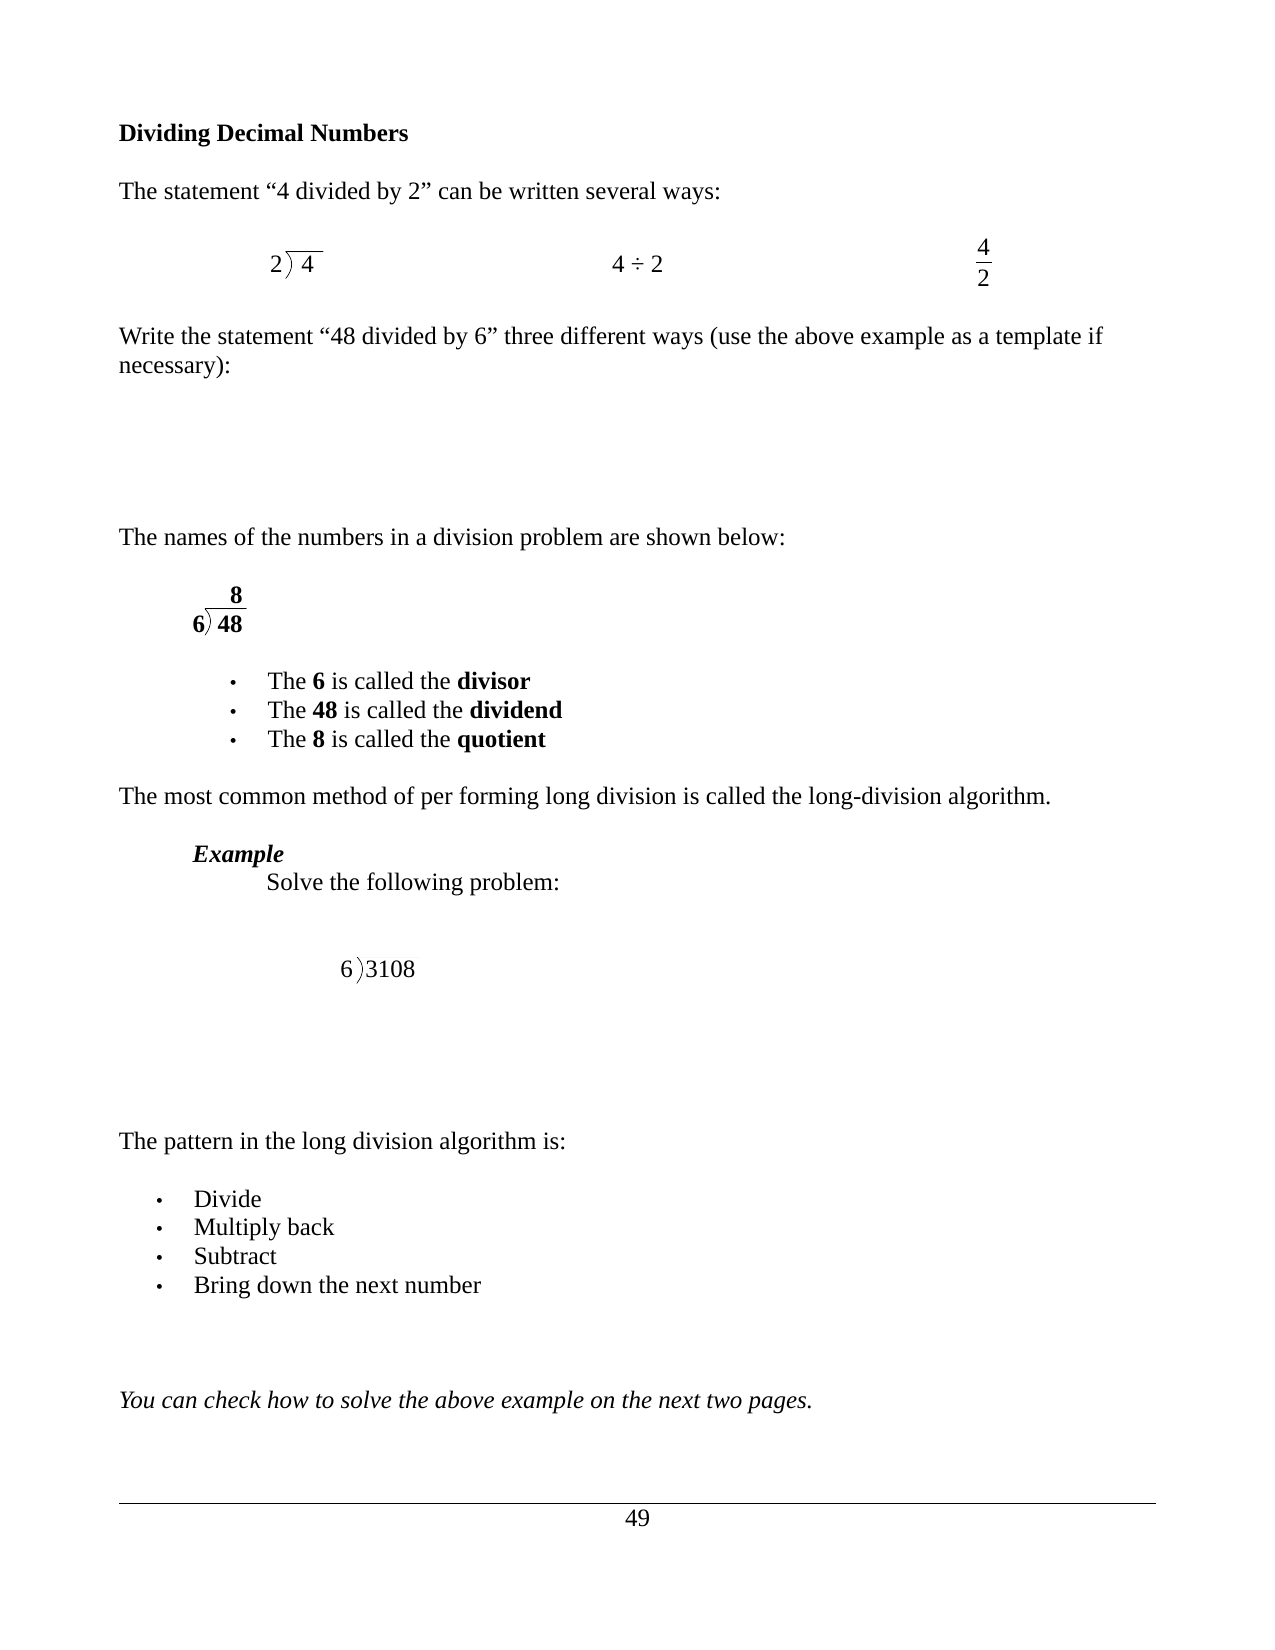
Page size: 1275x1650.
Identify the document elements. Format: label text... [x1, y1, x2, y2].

list Multiply back [156, 1212, 1156, 1241]
text The pattern in the long division algorithm is: [118, 1126, 1156, 1155]
text 6 48 [192, 609, 1156, 637]
text 6 3108 [118, 954, 1156, 982]
picture [356, 957, 422, 984]
list The 48 is called the dividend [230, 695, 1156, 724]
table_header 4 ÷ 2 [465, 234, 810, 292]
picture [285, 251, 324, 279]
table_header [810, 234, 1156, 292]
text You can check how to solve the above example on the next two pages. [118, 1385, 1156, 1414]
text Write the statement “48 divided by 6” three different ways (use the above example as a template if necessary): [118, 321, 1156, 379]
text Dividing Decimal Numbers [118, 118, 1156, 147]
text Example [118, 839, 1156, 867]
list Divide [156, 1184, 1156, 1212]
list Subtract [156, 1241, 1156, 1270]
text 8 [192, 580, 1156, 609]
text Solve the following problem: [118, 867, 1156, 896]
list The 6 is called the divisor [230, 666, 1156, 695]
list The 8 is called the quotient [230, 724, 1156, 752]
text The statement “4 divided by 2” can be written several ways: [118, 176, 1156, 205]
text The most common method of per forming long division is called the long-division algorithm. [118, 781, 1156, 810]
picture [204, 608, 247, 636]
table_header [119, 279, 464, 292]
list Bring down the next number [156, 1270, 1156, 1299]
text The names of the numbers in a division problem are shown below: [118, 522, 1156, 551]
table_header 2 4 [119, 234, 464, 278]
